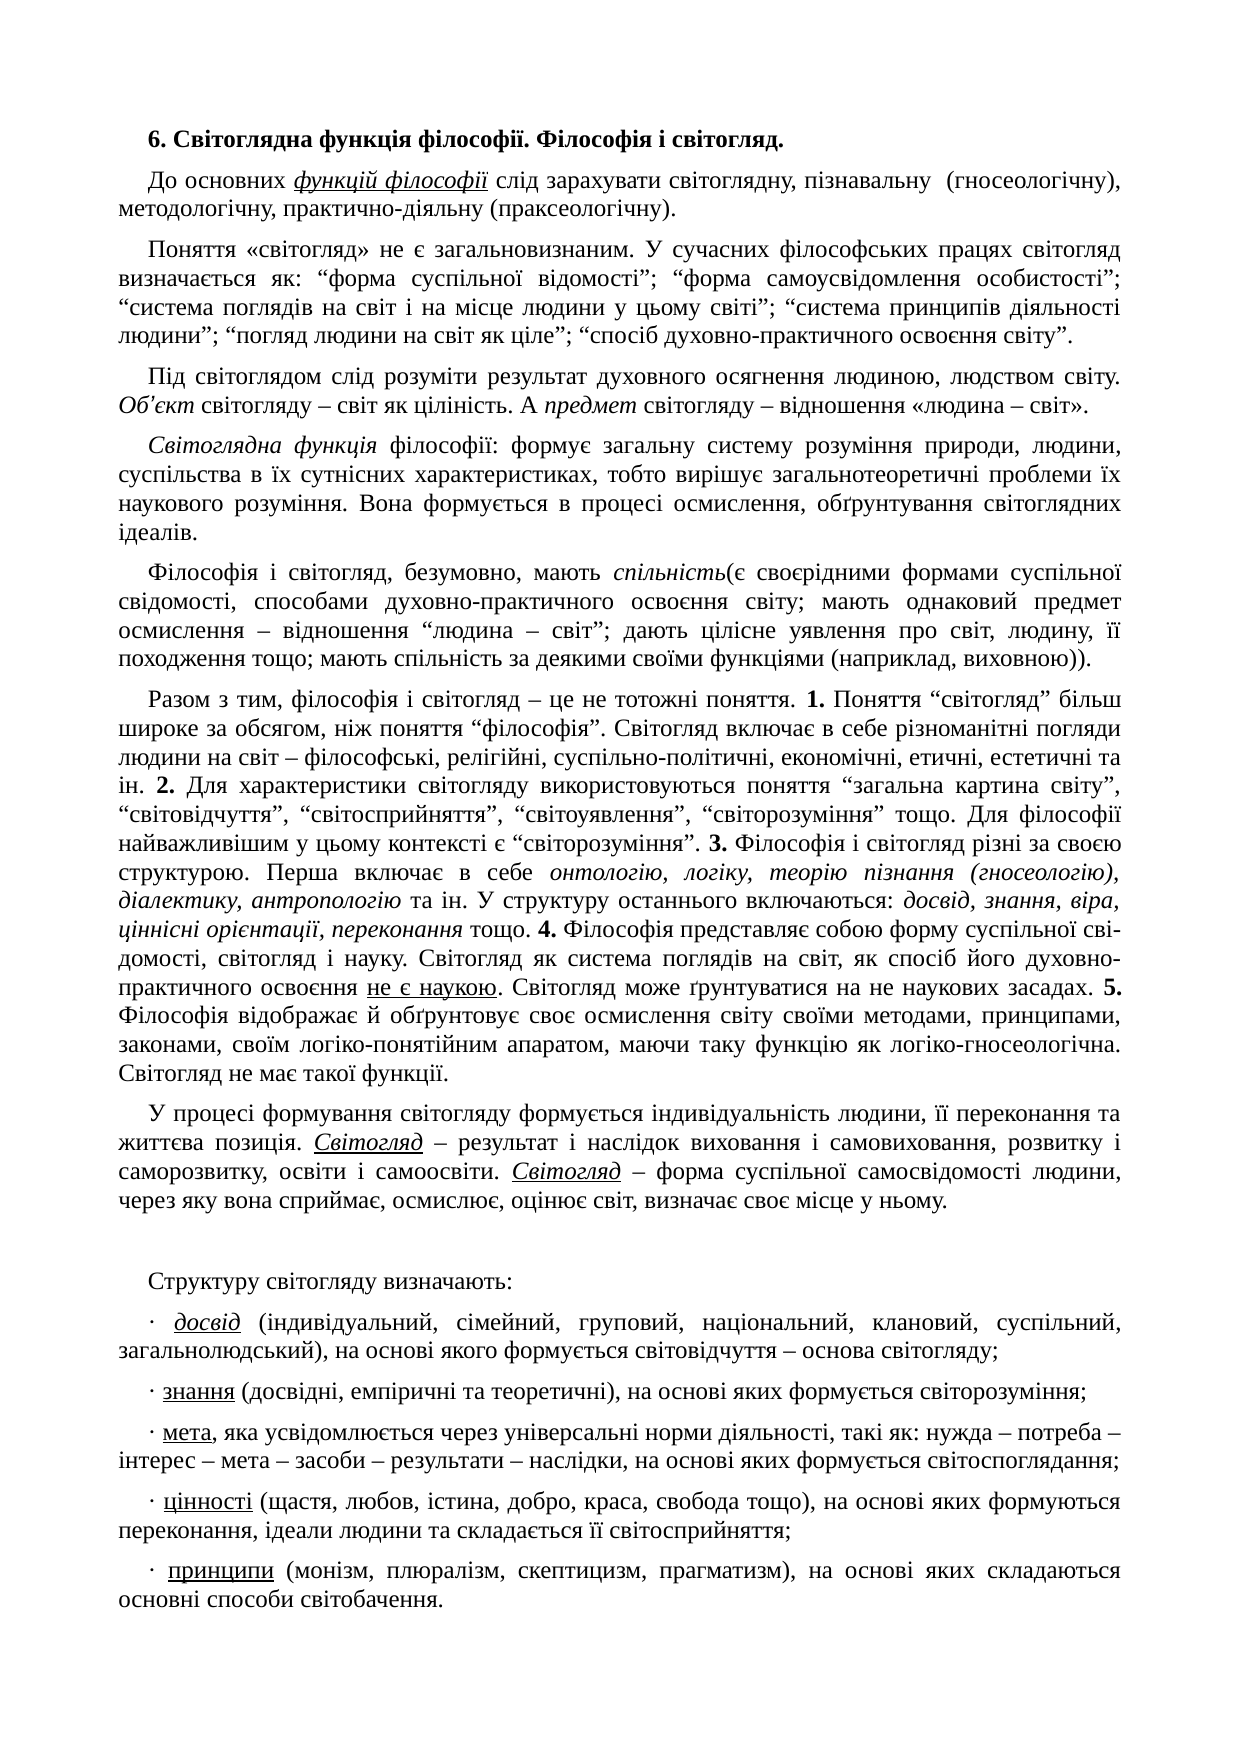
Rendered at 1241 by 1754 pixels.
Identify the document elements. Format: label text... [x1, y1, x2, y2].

text · досвід (індивідуальний, сімейний, груповий, національний, клановий, суспільний, загальнолюдський), на основі якого формується світовідчуття – основа світогляду; [118, 1307, 1122, 1364]
text · цінності (щастя, любов, істина, добро, краса, свобода тощо), на основі яких формуються переконання, ідеали людини та складається її світосприйняття; [118, 1486, 1122, 1543]
text · принципи (монізм, плюралізм, скептицизм, прагматизм), на основі яких складаються основні способи світобачення. [118, 1555, 1122, 1613]
text Філософія і світогляд, безумовно, мають спільність(є своєрідними формами суспільної свідомості, способами духовно-практичного освоєння світу; мають однаковий предмет осмислення – відношення “людина – світ”; дають цілісне уявлення про світ, людину, її походження тощо; мають спільність за деякими своїми функціями (наприклад, виховною)). [118, 557, 1122, 672]
text До основних функцій філософії слід зарахувати світоглядну, пізнавальну (гносеологічну), методологічну, практично-діяльну (праксеологічну). [118, 165, 1122, 222]
text Світоглядна функція філософії: формує загальну систему розуміння природи, людини, суспільства в їх сутнісних характеристиках, тобто вирішує загальнотеоретичні проблеми їх наукового розуміння. Вона формується в процесі осмислення, обґрунтування світоглядних ідеалів. [118, 430, 1122, 545]
text Разом з тим, філософія і світогляд – це не тотожні поняття. 1. Поняття “світогляд” більш широке за обсягом, ніж поняття “філософія”. Світогляд включає в себе різноманітні погляди людини на світ – філософські, релігійні, суспільно-політичні, економічні, етичні, естетичні та ін. 2. Для характеристики світогляду використовуються поняття “загальна картина світу”, “світовідчуття”, “світосприйняття”, “світоуявлення”, “світорозуміння” тощо. Для філософії найважливішим у цьому контексті є “світорозуміння”. 3. Філософія і світогляд різні за своєю структурою. Перша включає в себе онтологію, логіку, теорію пізнання (гносеологію), діалектику, антропологію та ін. У структуру останнього включаються: досвід, знання, віра, ціннісні орієнтації, переконання тощо. 4. Філософія представляє собою форму суспільної сві- домості, світогляд і науку. Світогляд як система поглядів на світ, як спосіб його духовно-практичного освоєння не є наукою. Світогляд може ґрунтуватися на не наукових засадах. 5. Філософія відображає й обґрунтовує своє осмислення світу своїми методами, принципами, законами, своїм логіко-понятійним апаратом, маючи таку функцію як логіко-гносеологічна. Світогляд не має такої функції. [118, 684, 1122, 1087]
text · знання (досвідні, емпіричні та теоретичні), на основі яких формується світорозуміння; [118, 1376, 1122, 1405]
text Поняття «світогляд» не є загальновизнаним. У сучасних філософських працях світогляд визначається як: “форма суспільної відомості”; “форма самоусвідомлення особистості”; “система поглядів на світ і на місце людини у цьому світі”; “система принципів діяльності людини”; “погляд людини на світ як ціле”; “спосіб духовно-практичного освоєння світу”. [118, 234, 1122, 349]
text Під світоглядом слід розуміти результат духовного осягнення людиною, людством світу. Об’єкт світогляду – світ як ціліність. А предмет світогляду – відношення «людина – світ». [118, 361, 1122, 418]
text Структуру світогляду визначають: [118, 1266, 1122, 1295]
list 6. Світоглядна функція філософії. Філософія і світогляд. [118, 124, 1122, 153]
text У процесі формування світогляду формується індивідуальність людини, її переконання та життєва позиція. Світогляд – результат і наслідок виховання і самовиховання, розвитку і саморозвитку, освіти і самоосвіти. Світогляд – форма суспільної самосвідомості людини, через яку вона сприймає, осмислює, оцінює світ, визначає своє місце у ньому. [118, 1098, 1122, 1213]
text · мета, яка усвідомлюється через універсальні норми діяльності, такі як: нужда – потреба – інтерес – мета – засоби – результати – наслідки, на основі яких формується світоспоглядання; [118, 1417, 1122, 1474]
